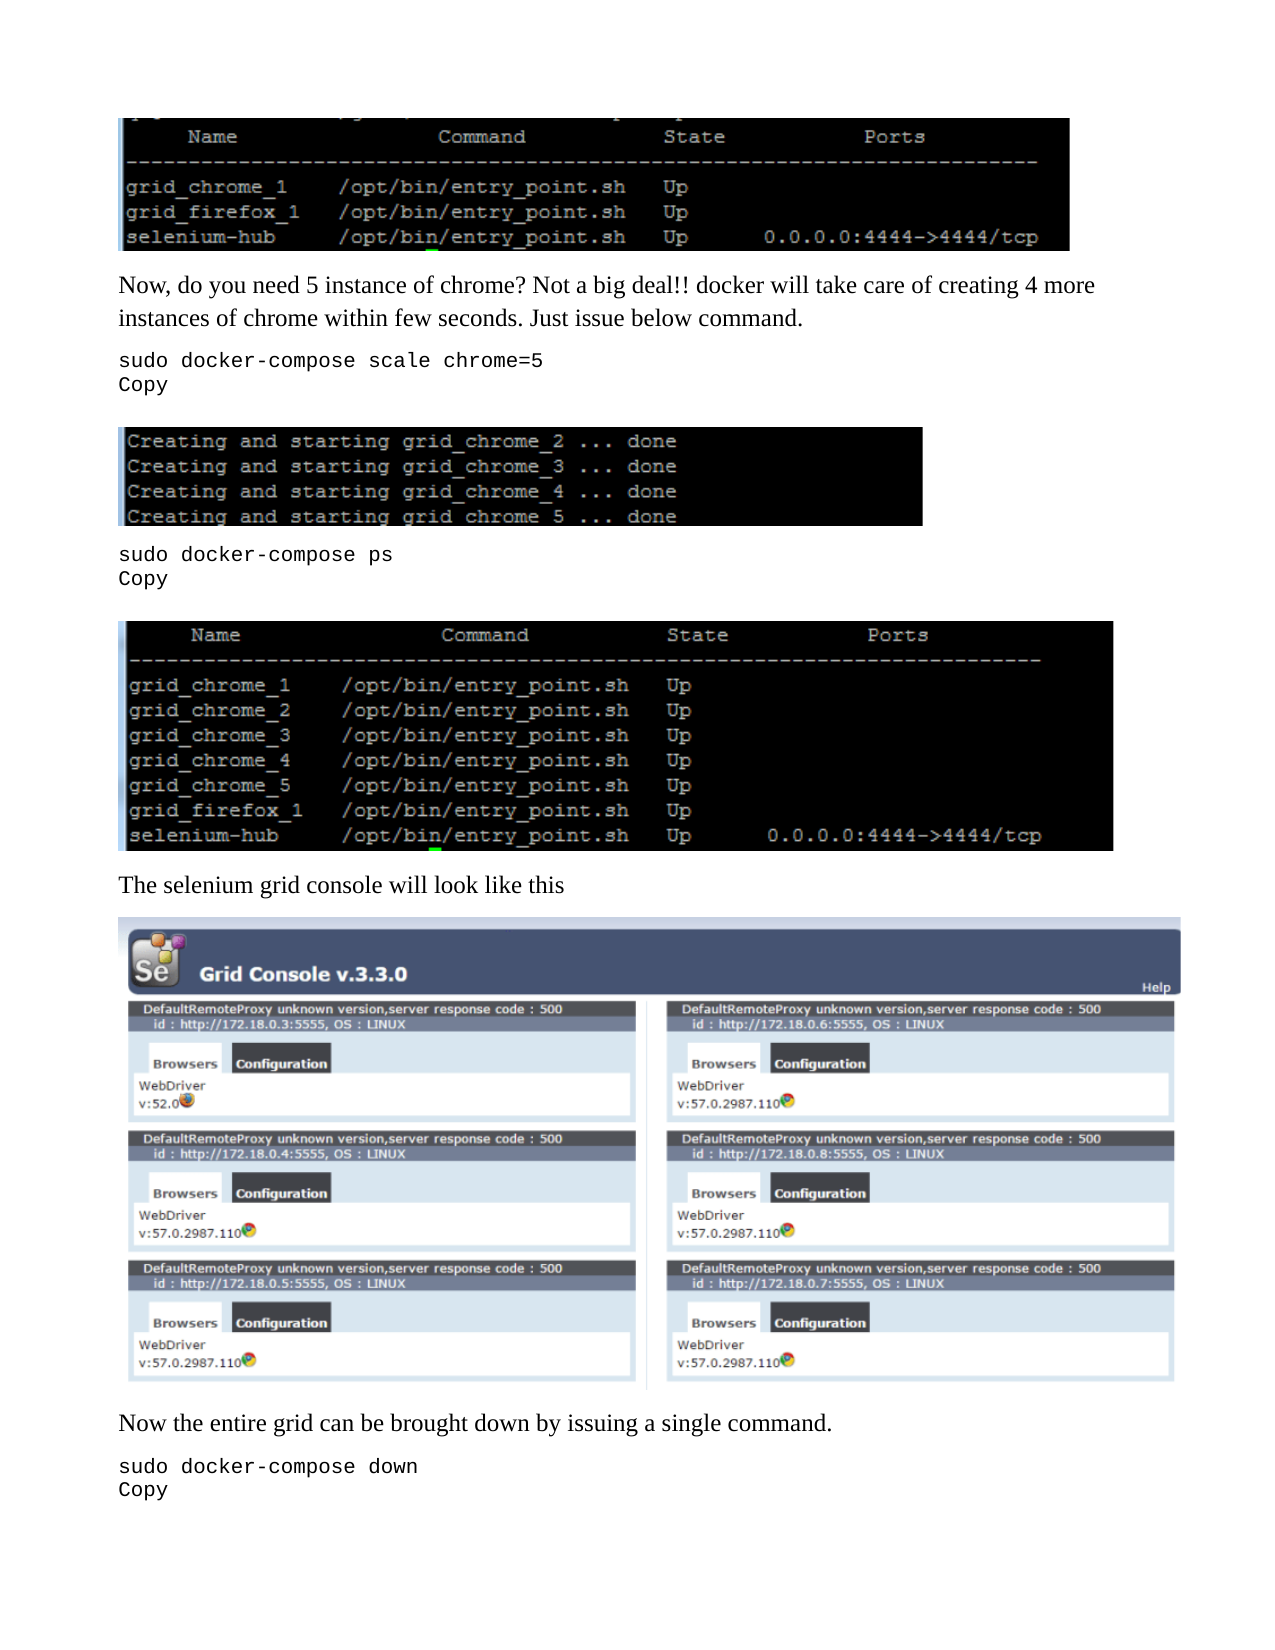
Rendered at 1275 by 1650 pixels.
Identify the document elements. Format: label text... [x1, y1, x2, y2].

text Copy [118, 568, 1157, 592]
text The selenium grid console will look like this [118, 870, 1157, 898]
picture [118, 917, 1181, 1390]
picture [118, 621, 1114, 851]
text sudo docker-compose scale chrome=5 [118, 350, 1157, 374]
text Now the entire grid can be brought down by issuing a single command. [118, 1408, 1157, 1437]
picture [118, 118, 1070, 251]
text Now, do you need 5 instance of chrome? Not a big deal!! docker will take care of creating 4 more instances of chrome within few seconds. Just issue below command. [118, 270, 1157, 332]
text sudo docker-compose down [118, 1456, 1157, 1479]
text sudo docker-compose ps [118, 544, 1157, 568]
picture [118, 427, 923, 526]
text Copy [118, 1479, 1157, 1503]
text Copy [118, 374, 1157, 398]
